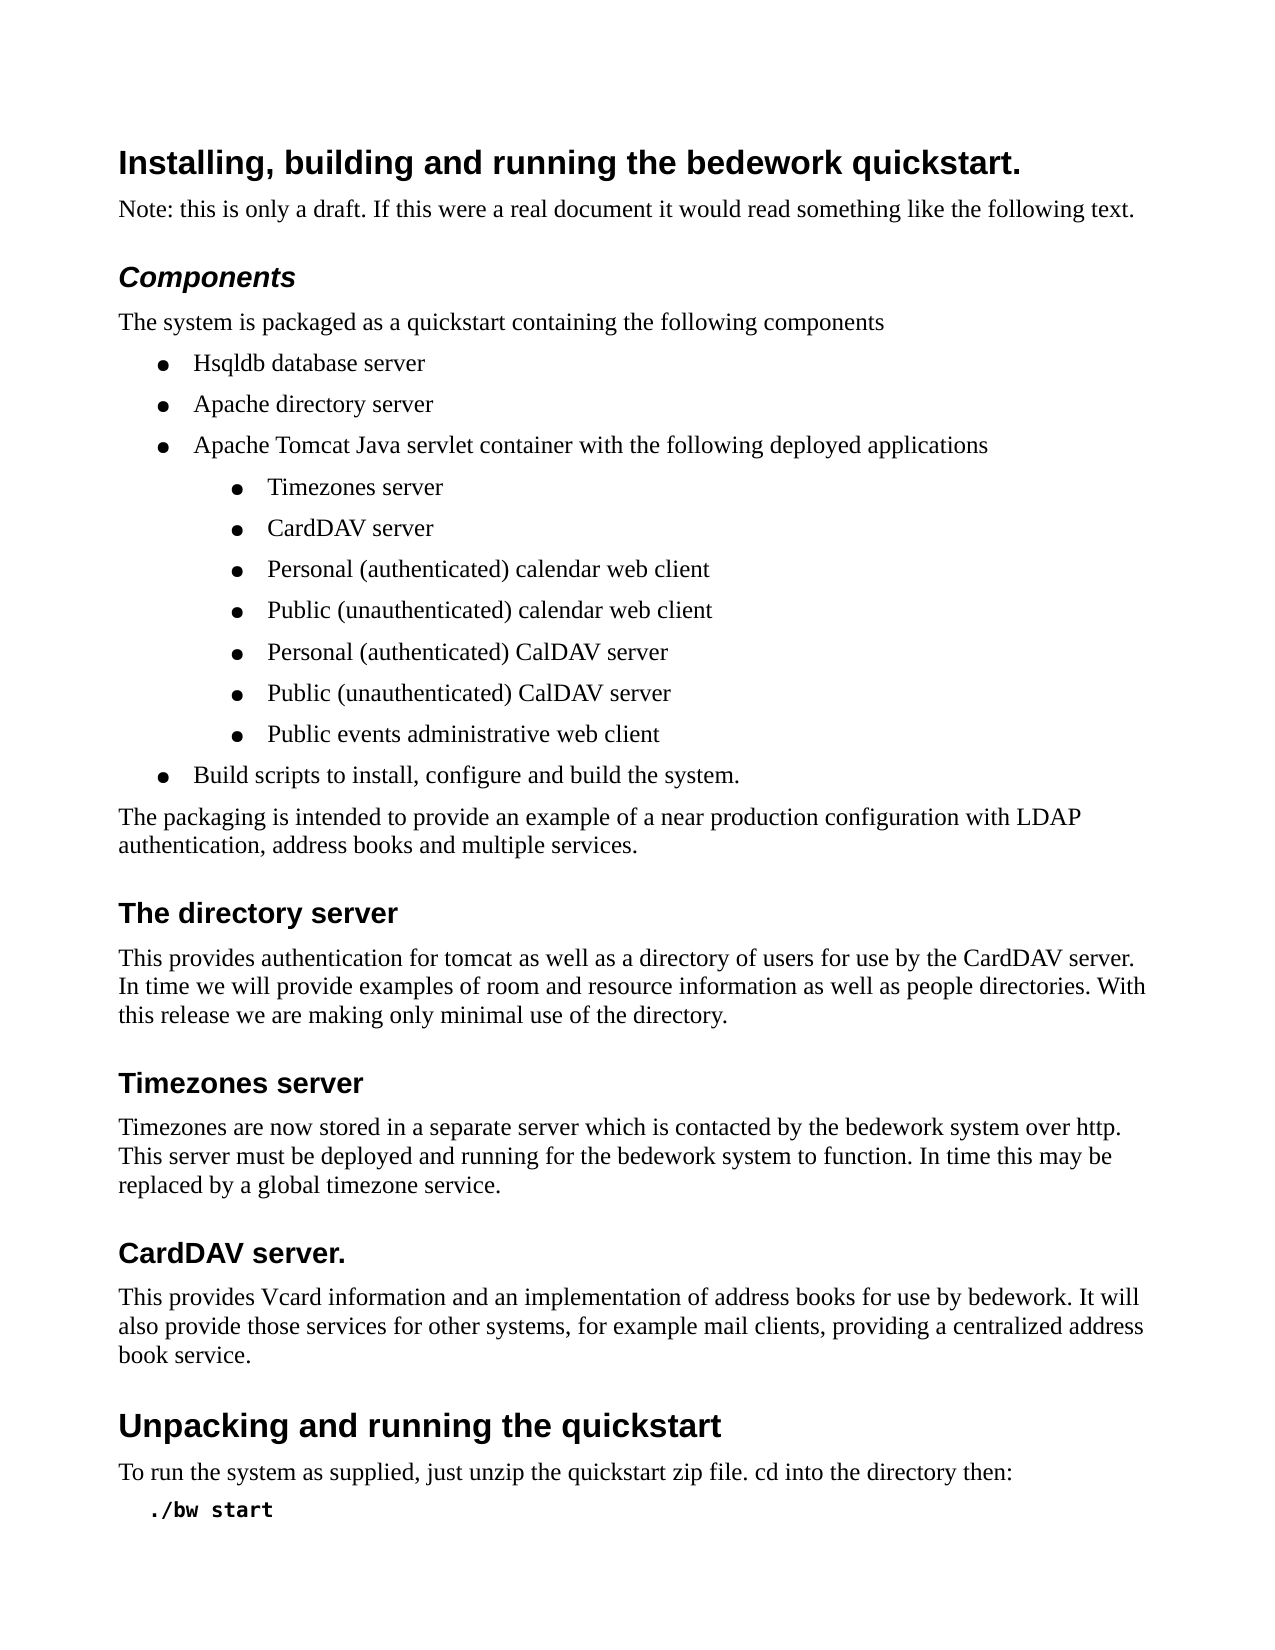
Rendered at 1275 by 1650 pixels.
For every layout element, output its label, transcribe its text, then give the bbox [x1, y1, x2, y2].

text Timezones are now stored in a separate server which is contacted by the bedework system over http. This server must be deployed and running for the bedework system to function. In time this may be replaced by a global timezone service. [118, 1112, 1157, 1199]
text Note: this is only a draft. If this were a real document it would read something like the following text. [118, 194, 1157, 223]
list Public (unauthenticated) calendar web client [229, 595, 1157, 624]
list Public (unauthenticated) CalDAV server [229, 678, 1157, 707]
text The system is packaged as a quickstart containing the following components [118, 307, 1157, 335]
subtitle Components [118, 261, 1157, 294]
list Timezones server [229, 472, 1157, 500]
list Personal (authenticated) calendar web client [229, 554, 1157, 583]
text The packaging is intended to provide an example of a near production configuration with LDAP authentication, address books and multiple services. [118, 802, 1157, 859]
text ./bw start [148, 1498, 1157, 1523]
subtitle Timezones server [118, 1066, 1157, 1100]
subtitle The directory server [118, 897, 1157, 930]
list Personal (authenticated) CalDAV server [229, 637, 1157, 665]
text This provides authentication for tomcat as well as a directory of users for use by the CardDAV server. In time we will provide examples of room and resource information as well as people directories. With this release we are making only minimal use of the directory. [118, 943, 1157, 1029]
list Public events administrative web client [229, 719, 1157, 748]
text This provides Vcard information and an implementation of address books for use by bedework. It will also provide those services for other systems, for example mail clients, providing a centralized address book service. [118, 1282, 1157, 1368]
subtitle CardDAV server. [118, 1236, 1157, 1270]
subtitle Unpacking and running the quickstart [118, 1406, 1157, 1444]
list Build scripts to install, configure and build the system. [156, 760, 1157, 789]
list Apache Tomcat Java servlet container with the following deployed applications [156, 430, 1157, 459]
text To run the system as supplied, just unzip the quickstart zip file. cd into the directory then: [118, 1457, 1157, 1486]
list Hsqldb database server [156, 348, 1157, 377]
list Apache directory server [156, 389, 1157, 418]
subtitle Installing, building and running the bedework quickstart. [118, 143, 1157, 182]
list CardDAV server [229, 513, 1157, 542]
